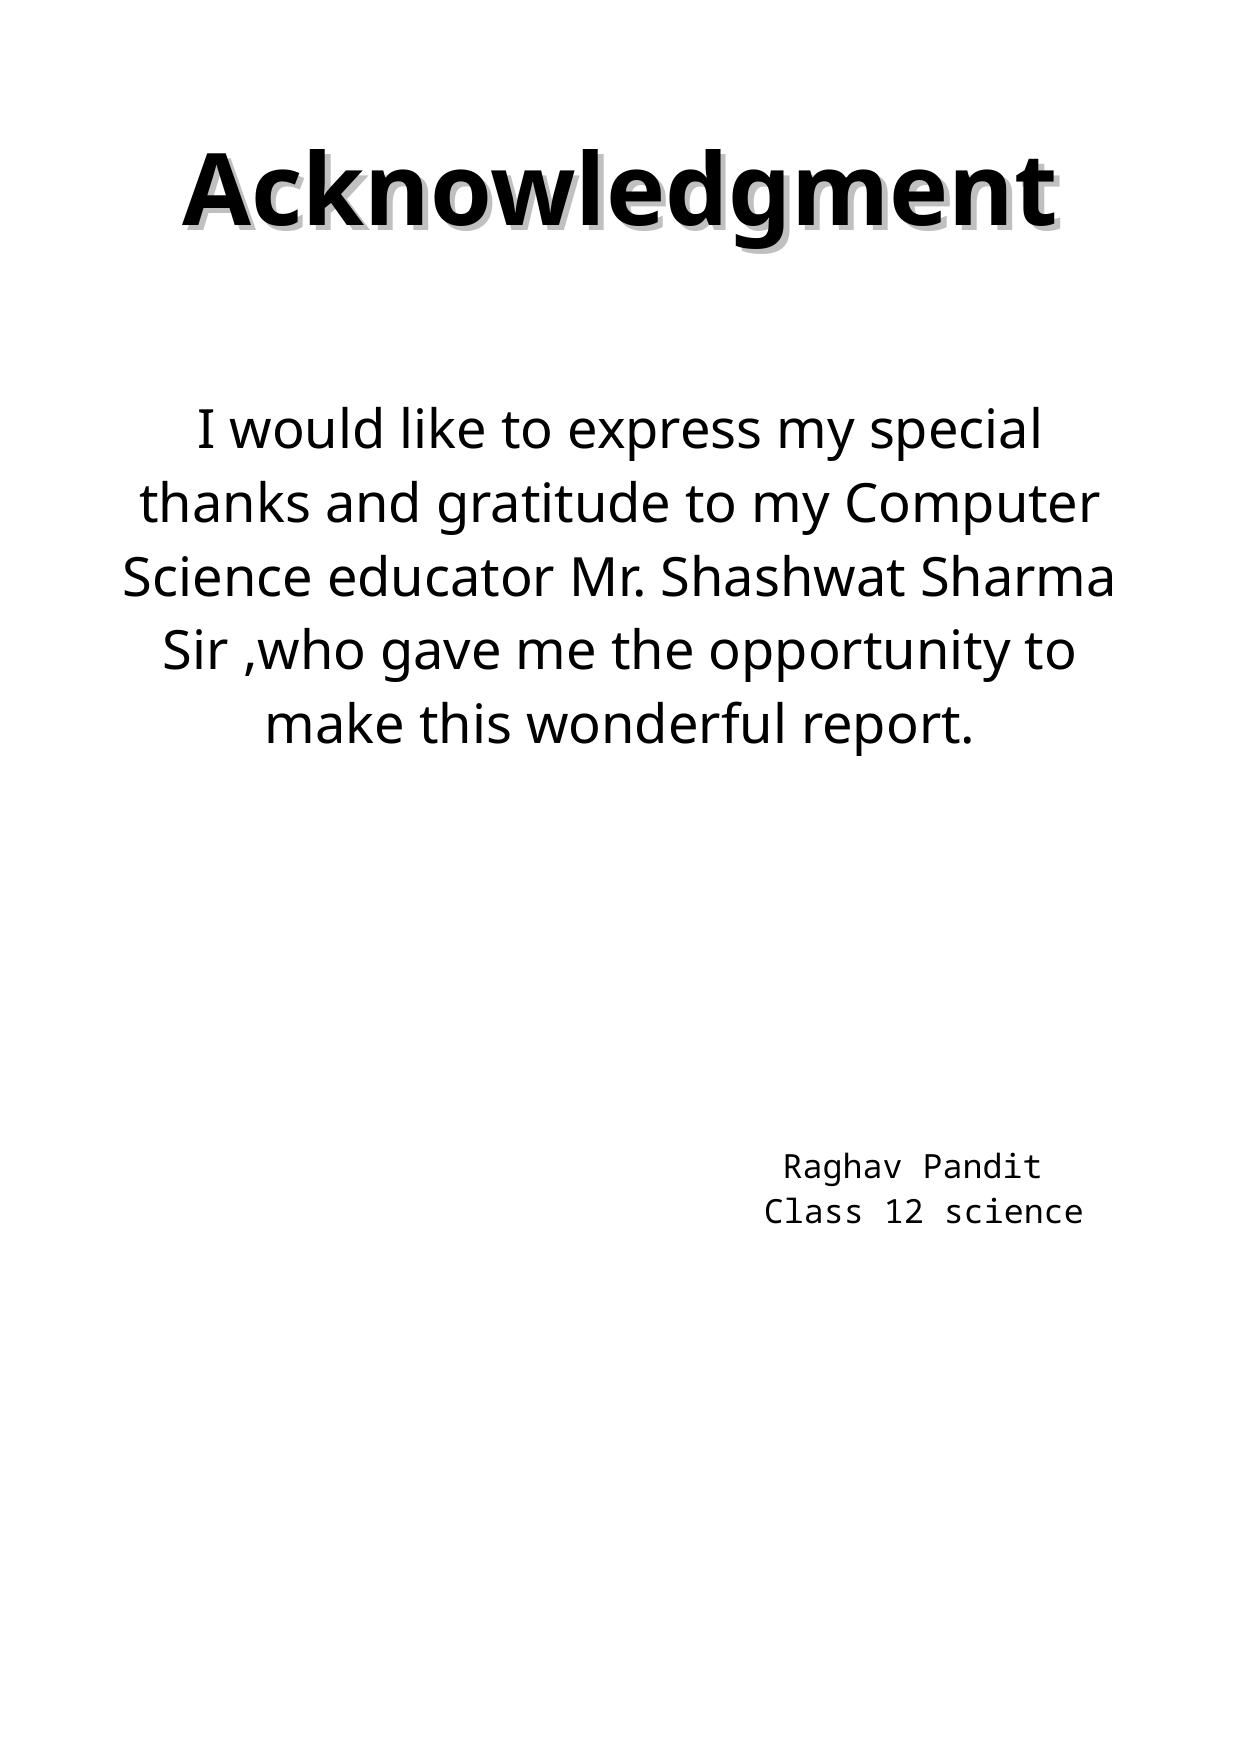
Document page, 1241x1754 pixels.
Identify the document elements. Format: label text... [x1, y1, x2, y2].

text I would like to express my special thanks and gratitude to my Computer Science educator Mr. Shashwat Sharma Sir ,who gave me the opportunity to make this wonderful report. [118, 391, 1122, 759]
text Raghav Pandit [118, 1143, 1122, 1188]
text Acknowledgment [118, 118, 1122, 254]
text Class 12 science [118, 1188, 1122, 1234]
